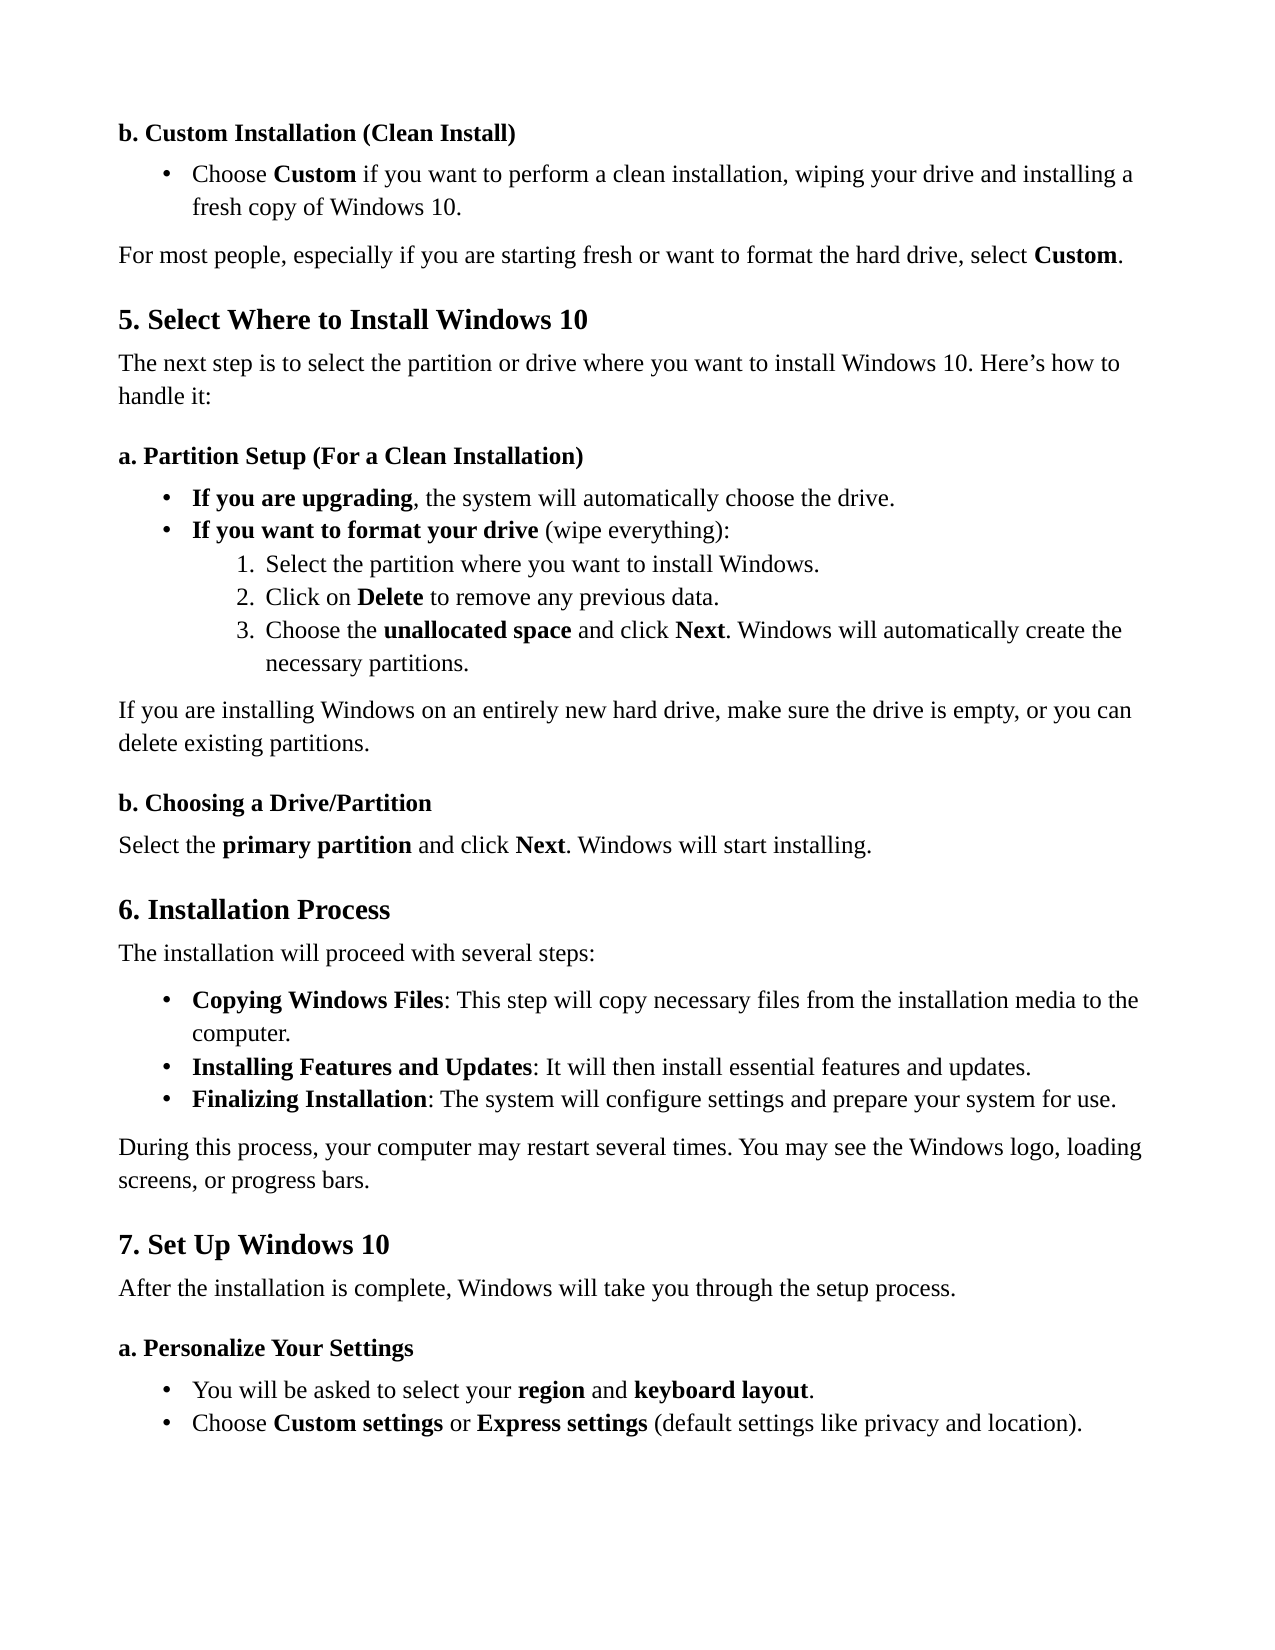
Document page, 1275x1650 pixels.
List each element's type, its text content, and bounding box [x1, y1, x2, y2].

subtitle 7. Set Up Windows 10 [118, 1227, 1157, 1261]
list Select the partition where you want to install Windows. [236, 549, 1157, 577]
text During this process, your computer may restart several times. You may see the Windows logo, loading screens, or progress bars. [118, 1132, 1157, 1194]
subtitle b. Custom Installation (Clean Install) [118, 118, 1157, 147]
list Finalizing Installation: The system will configure settings and prepare your system for use. [162, 1084, 1157, 1113]
list Choose Custom if you want to perform a clean installation, wiping your drive and installing a fresh copy of Windows 10. [162, 159, 1157, 221]
text Select the primary partition and click Next. Windows will start installing. [118, 830, 1157, 858]
subtitle 5. Select Where to Install Windows 10 [118, 302, 1157, 336]
text For most people, especially if you are starting fresh or want to format the hard drive, select Custom. [118, 240, 1157, 269]
list Choose Custom settings or Express settings (default settings like privacy and location). [162, 1408, 1157, 1437]
subtitle b. Choosing a Drive/Partition [118, 788, 1157, 817]
text The next step is to select the partition or drive where you want to install Windows 10. Here’s how to handle it: [118, 348, 1157, 410]
list Choose the unallocated space and click Next. Windows will automatically create the necessary partitions. [236, 615, 1157, 676]
text If you are installing Windows on an entirely new hard drive, make sure the drive is empty, or you can delete existing partitions. [118, 695, 1157, 757]
subtitle a. Personalize Your Settings [118, 1333, 1157, 1362]
text After the installation is complete, Windows will take you through the setup process. [118, 1273, 1157, 1302]
subtitle 6. Installation Process [118, 892, 1157, 925]
list If you want to format your drive (wipe everything): [162, 516, 1157, 544]
list Installing Features and Updates: It will then install essential features and updates. [162, 1052, 1157, 1080]
list If you are upgrading, the system will automatically choose the drive. [162, 483, 1157, 511]
list Click on Delete to remove any previous data. [236, 582, 1157, 610]
list Copying Windows Files: This step will copy necessary files from the installation media to the computer. [162, 986, 1157, 1047]
subtitle a. Partition Setup (For a Clean Installation) [118, 441, 1157, 470]
text The installation will proceed with several steps: [118, 938, 1157, 967]
list You will be asked to select your region and keyboard layout. [162, 1375, 1157, 1403]
